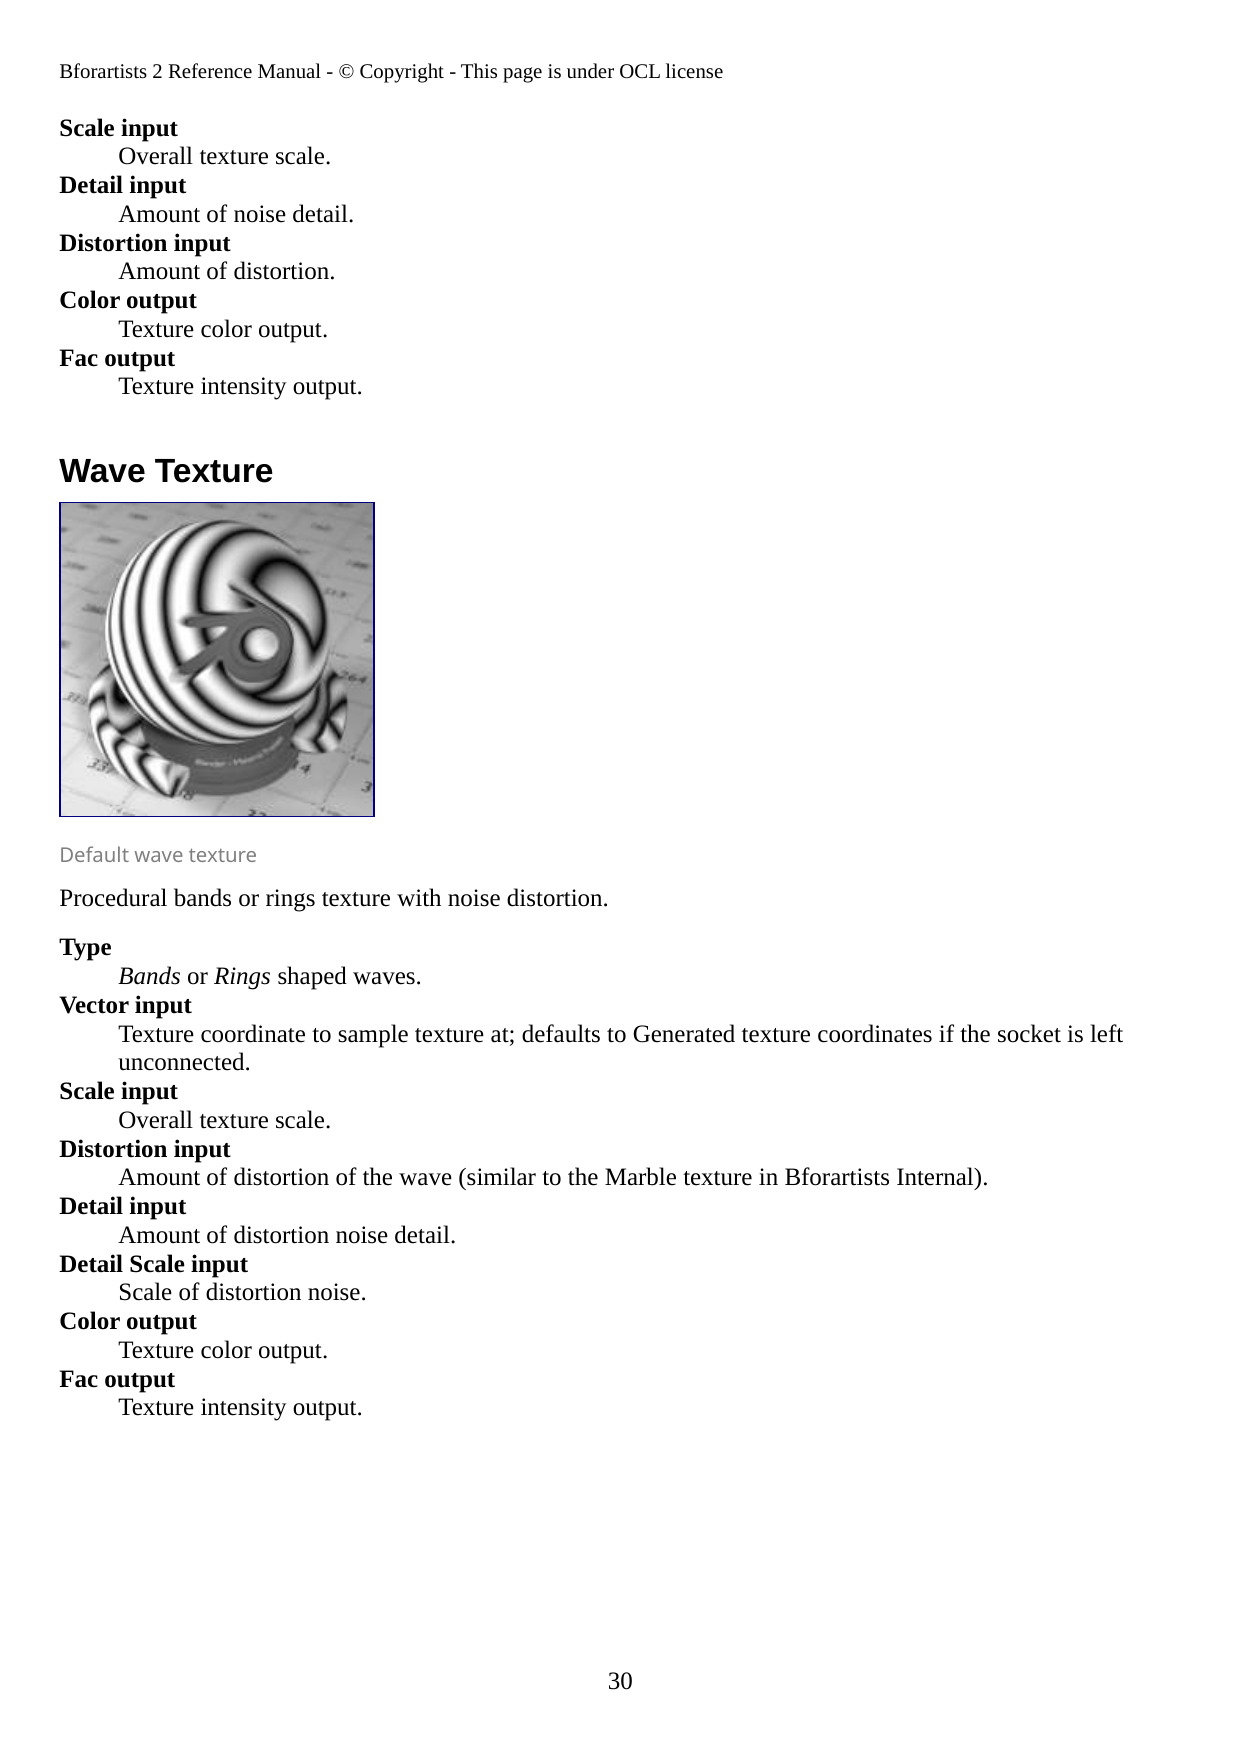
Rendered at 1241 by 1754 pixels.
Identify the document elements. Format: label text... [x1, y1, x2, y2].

list Bands or Rings shaped waves. [118, 961, 1181, 990]
list Texture intensity output. [118, 371, 1181, 400]
subtitle Distortion input [59, 1134, 1181, 1162]
subtitle Scale input [59, 1076, 1181, 1105]
subtitle Fac output [59, 1364, 1181, 1392]
subtitle Wave Texture [59, 450, 1181, 489]
list Texture color output. [118, 314, 1181, 343]
text Procedural bands or rings texture with noise distortion. [59, 883, 1181, 912]
subtitle Color output [59, 1306, 1181, 1335]
list Texture intensity output. [118, 1392, 1181, 1421]
list Texture coordinate to sample texture at; defaults to Generated texture coordinates if the socket is left unconnected. [118, 1019, 1181, 1076]
subtitle Vector input [59, 990, 1181, 1019]
text Default wave texture [59, 837, 1181, 869]
list Amount of noise detail. [118, 199, 1181, 228]
list Amount of distortion. [118, 256, 1181, 285]
subtitle Type [59, 932, 1181, 961]
subtitle Scale input [59, 113, 1181, 141]
list Amount of distortion noise detail. [118, 1220, 1181, 1249]
picture [61, 503, 373, 816]
list Amount of distortion of the wave (similar to the Marble texture in Bforartists Internal). [118, 1162, 1181, 1191]
subtitle Detail input [59, 1191, 1181, 1220]
subtitle Detail input [59, 170, 1181, 199]
subtitle Detail Scale input [59, 1249, 1181, 1277]
subtitle Color output [59, 285, 1181, 314]
list Overall texture scale. [118, 1105, 1181, 1134]
subtitle Distortion input [59, 228, 1181, 256]
list Texture color output. [118, 1335, 1181, 1364]
list Overall texture scale. [118, 141, 1181, 170]
subtitle Fac output [59, 343, 1181, 371]
list Scale of distortion noise. [118, 1277, 1181, 1306]
